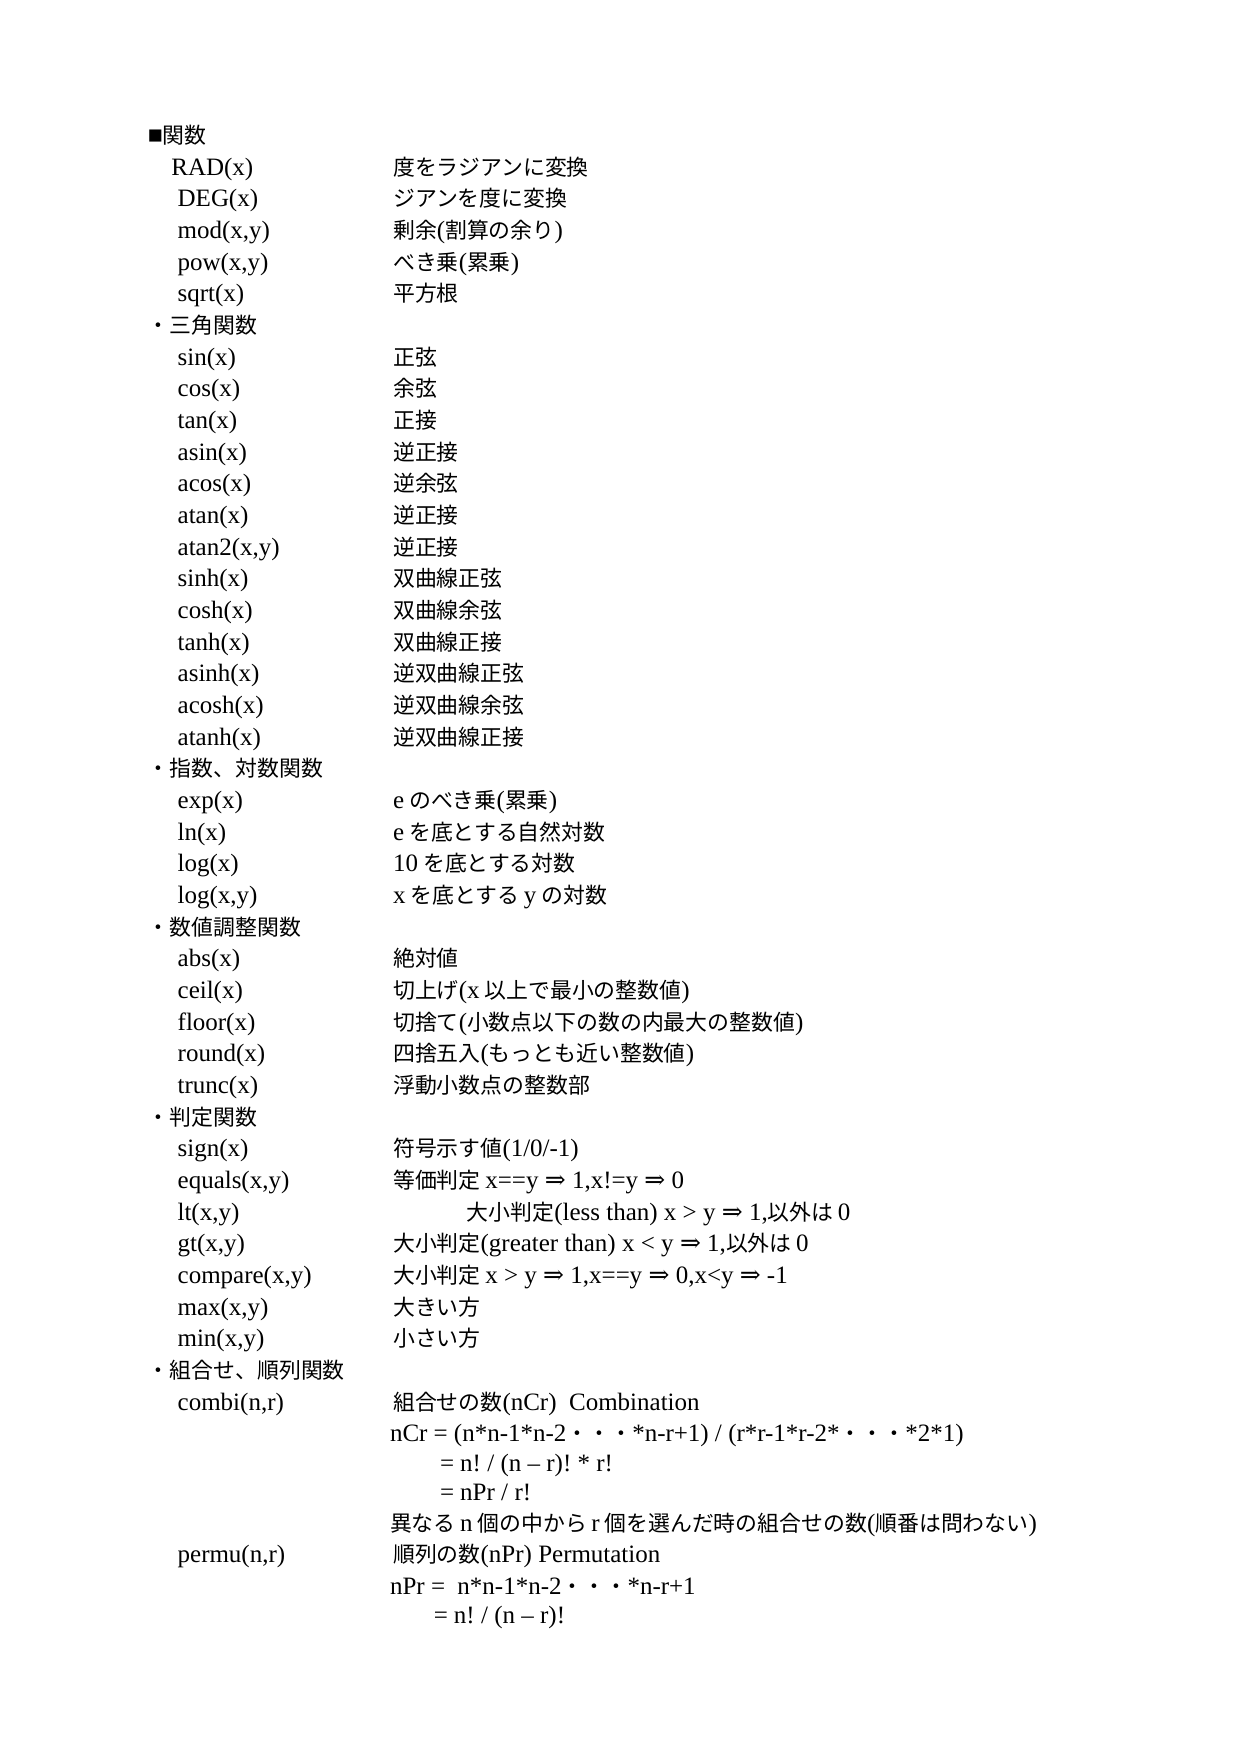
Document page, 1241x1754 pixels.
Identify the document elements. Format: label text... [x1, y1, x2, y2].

text acosh(x) 逆双曲線余弦 [171, 688, 1122, 720]
text gt(x,y) 大小判定(greater than) x < y ⇒ 1,以外は0 [171, 1226, 1122, 1258]
text nCr = (n*n-1*n-2・・・*n-r+1) / (r*r-1*r-2*・・・*2*1) [390, 1416, 1122, 1448]
text exp(x) eのべき乗(累乗) [171, 783, 1122, 815]
text pow(x,y) べき乗(累乗) [171, 245, 1122, 276]
text cos(x) 余弦 [171, 371, 1122, 403]
text abs(x) 絶対値 [171, 941, 1122, 973]
text ・指数、対数関数 [148, 751, 1122, 783]
text lt(x,y) 大小判定(less than) x > y ⇒ 1,以外は0 [171, 1195, 1122, 1226]
text ・数値調整関数 [148, 910, 1122, 941]
text max(x,y) 大きい方 [171, 1290, 1122, 1321]
text cosh(x) 双曲線余弦 [171, 593, 1122, 625]
text compare(x,y) 大小判定 x > y ⇒ 1,x==y ⇒ 0,x<y ⇒ -1 [171, 1258, 1122, 1290]
text ■関数 [148, 118, 1122, 150]
text permu(n,r) 順列の数(nPr) Permutation [171, 1537, 1122, 1569]
text sqrt(x) 平方根 [171, 276, 1122, 308]
text atan(x) 逆正接 [171, 498, 1122, 530]
text sin(x) 正弦 [171, 340, 1122, 371]
text floor(x) 切捨て(小数点以下の数の内最大の整数値) [171, 1005, 1122, 1036]
text = n! / (n – r)! [390, 1601, 1122, 1629]
text trunc(x) 浮動小数点の整数部 [171, 1068, 1122, 1100]
text ceil(x) 切上げ(x以上で最小の整数値) [171, 973, 1122, 1005]
text atanh(x) 逆双曲線正接 [171, 720, 1122, 751]
text mod(x,y) 剰余(割算の余り) [171, 213, 1122, 245]
text ・組合せ、順列関数 [148, 1353, 1122, 1385]
text tanh(x) 双曲線正接 [171, 625, 1122, 656]
text nPr = n*n-1*n-2・・・*n-r+1 [390, 1569, 1122, 1601]
text equals(x,y) 等価判定 x==y ⇒ 1,x!=y ⇒ 0 [171, 1163, 1122, 1195]
text atan2(x,y) 逆正接 [171, 530, 1122, 561]
text round(x) 四捨五入(もっとも近い整数値) [171, 1036, 1122, 1068]
text asin(x) 逆正接 [171, 435, 1122, 466]
text RAD(x) 度をラジアンに変換 [171, 150, 1122, 181]
text log(x,y) xを底とするyの対数 [171, 878, 1122, 910]
text sinh(x) 双曲線正弦 [171, 561, 1122, 593]
text min(x,y) 小さい方 [171, 1321, 1122, 1353]
text = n! / (n – r)! * r! [390, 1448, 1122, 1477]
text log(x) 10を底とする対数 [171, 846, 1122, 878]
text acos(x) 逆余弦 [171, 466, 1122, 498]
text DEG(x) ジアンを度に変換 [171, 181, 1122, 213]
text 異なるn個の中からr個を選んだ時の組合せの数(順番は問わない) [390, 1506, 1122, 1537]
text = nPr / r! [390, 1477, 1122, 1506]
text ・判定関数 [148, 1100, 1122, 1131]
text ・三角関数 [148, 308, 1122, 340]
text combi(n,r) 組合せの数(nCr) Combination [171, 1385, 1122, 1416]
text ln(x) eを底とする自然対数 [171, 815, 1122, 846]
text sign(x) 符号示す値(1/0/-1) [171, 1131, 1122, 1163]
text asinh(x) 逆双曲線正弦 [171, 656, 1122, 688]
text tan(x) 正接 [171, 403, 1122, 435]
